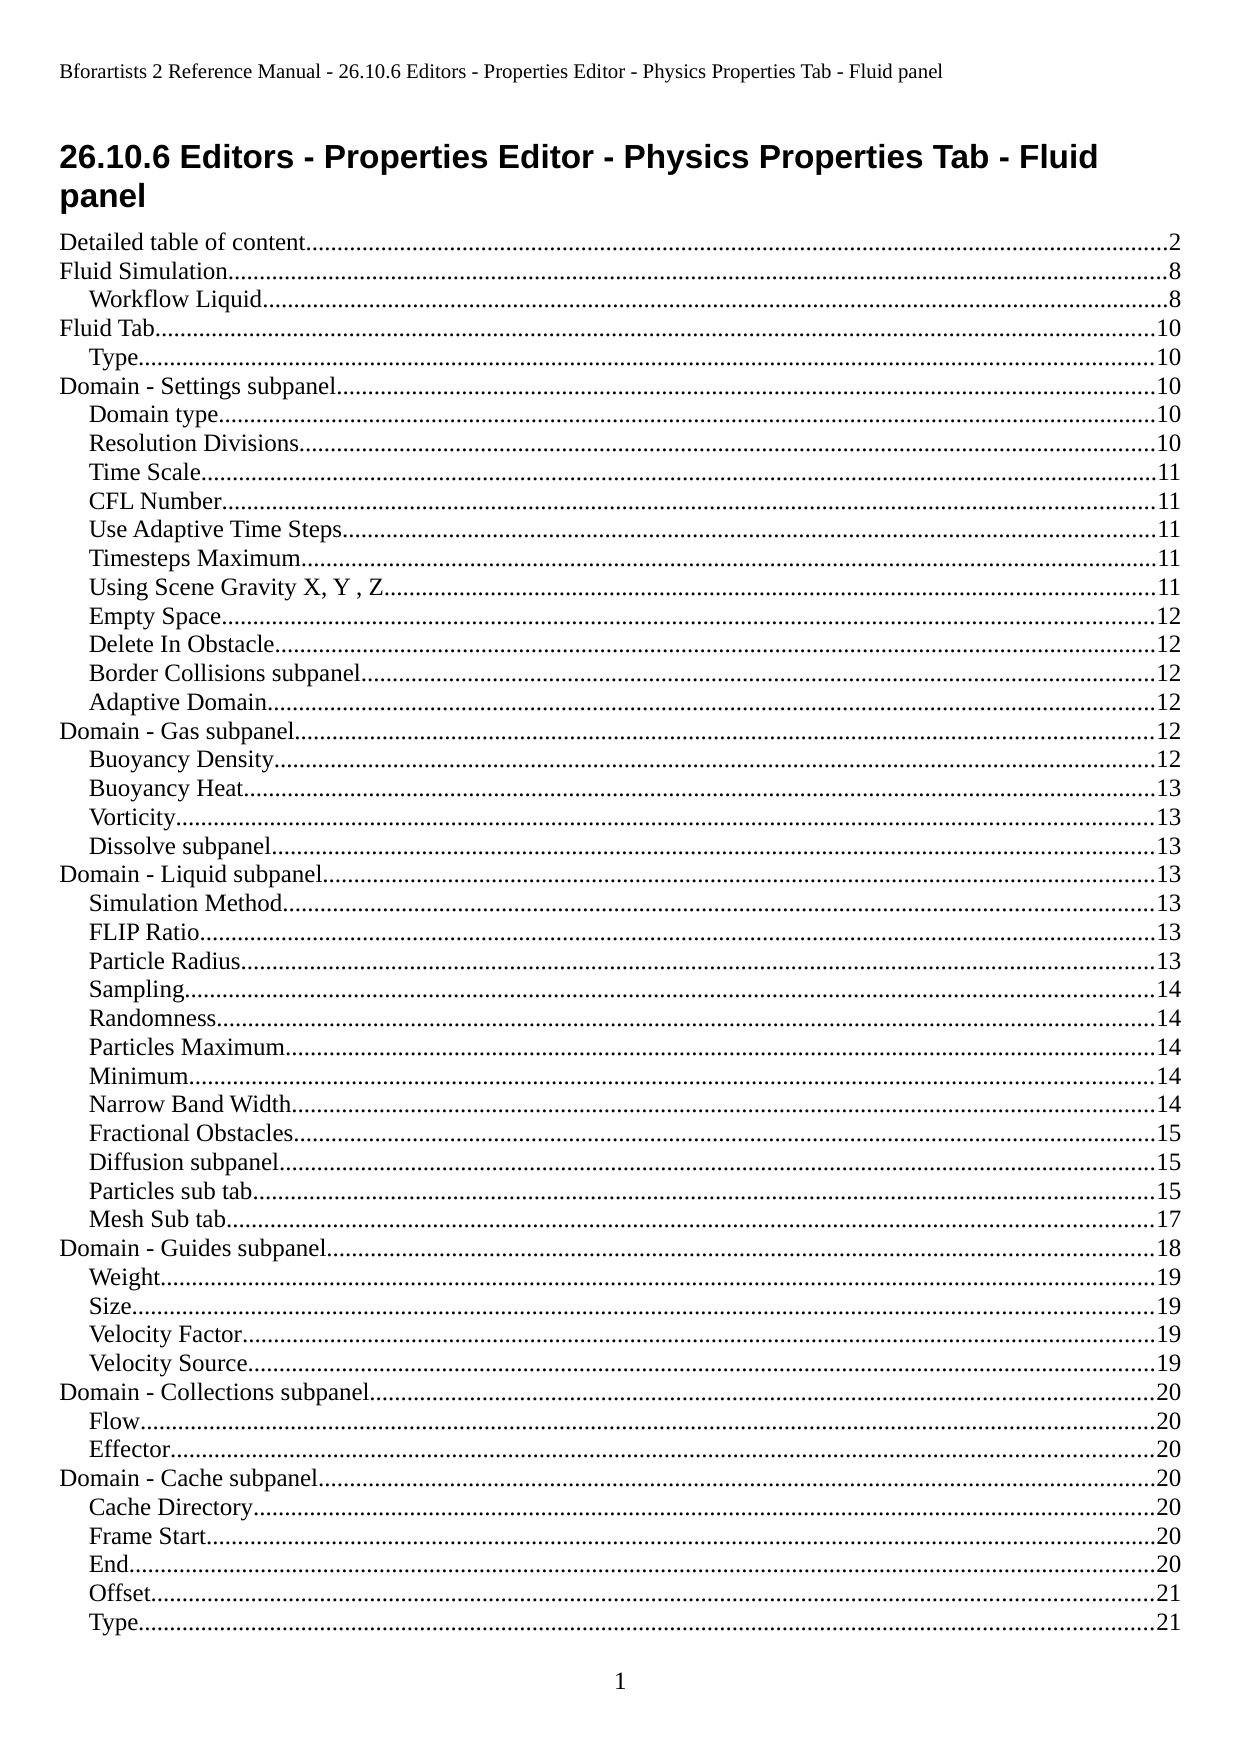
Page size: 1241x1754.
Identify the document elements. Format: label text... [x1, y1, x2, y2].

text Buoyancy Density 12 [88, 744, 1181, 773]
text Particles sub tab 15 [88, 1176, 1181, 1204]
text Effector 20 [88, 1434, 1181, 1463]
text Fluid Simulation 8 [59, 256, 1181, 284]
text Size 19 [88, 1291, 1181, 1319]
text Particles Maximum 14 [88, 1032, 1181, 1061]
text Vorticity 13 [88, 802, 1181, 831]
text Adaptive Domain 12 [88, 687, 1181, 716]
text Cache Directory 20 [88, 1492, 1181, 1521]
text Buoyancy Heat 13 [88, 773, 1181, 802]
text Velocity Factor 19 [88, 1319, 1181, 1348]
text Resolution Divisions 10 [88, 428, 1181, 457]
text Delete In Obstacle 12 [88, 629, 1181, 658]
text Velocity Source 19 [88, 1348, 1181, 1377]
text FLIP Ratio 13 [88, 917, 1181, 946]
text Domain - Gas subpanel 12 [59, 716, 1181, 744]
text Mesh Sub tab 17 [88, 1204, 1181, 1233]
text Offset 21 [88, 1578, 1181, 1607]
text Domain - Guides subpanel 18 [59, 1233, 1181, 1262]
text Diffusion subpanel 15 [88, 1147, 1181, 1176]
text Domain - Settings subpanel 10 [59, 371, 1181, 399]
text Using Scene Gravity X, Y , Z 11 [88, 572, 1181, 601]
text Detailed table of content 2 [59, 227, 1181, 256]
text Type 10 [88, 342, 1181, 371]
text CFL Number 11 [88, 486, 1181, 514]
text Dissolve subpanel 13 [88, 831, 1181, 859]
text Type 21 [88, 1607, 1181, 1636]
text End 20 [88, 1549, 1181, 1578]
text Workflow Liquid 8 [88, 284, 1181, 313]
text Domain - Liquid subpanel 13 [59, 859, 1181, 888]
text Domain type 10 [88, 399, 1181, 428]
text Narrow Band Width 14 [88, 1089, 1181, 1118]
text Minimum 14 [88, 1061, 1181, 1089]
text Sampling 14 [88, 974, 1181, 1003]
text Timesteps Maximum 11 [88, 543, 1181, 572]
text Domain - Cache subpanel 20 [59, 1463, 1181, 1492]
text Domain - Collections subpanel 20 [59, 1377, 1181, 1406]
text Fluid Tab 10 [59, 313, 1181, 342]
text Empty Space 12 [88, 601, 1181, 629]
text Frame Start 20 [88, 1521, 1181, 1549]
text Randomness 14 [88, 1003, 1181, 1032]
text Simulation Method 13 [88, 888, 1181, 917]
subtitle 26.10.6 Editors - Properties Editor - Physics Properties Tab - Fluid panel [59, 138, 1181, 214]
text Weight 19 [88, 1262, 1181, 1291]
text Border Collisions subpanel 12 [88, 658, 1181, 687]
text Fractional Obstacles 15 [88, 1118, 1181, 1147]
text Time Scale 11 [88, 457, 1181, 486]
text Particle Radius 13 [88, 946, 1181, 974]
text Flow 20 [88, 1406, 1181, 1434]
text Use Adaptive Time Steps 11 [88, 514, 1181, 543]
